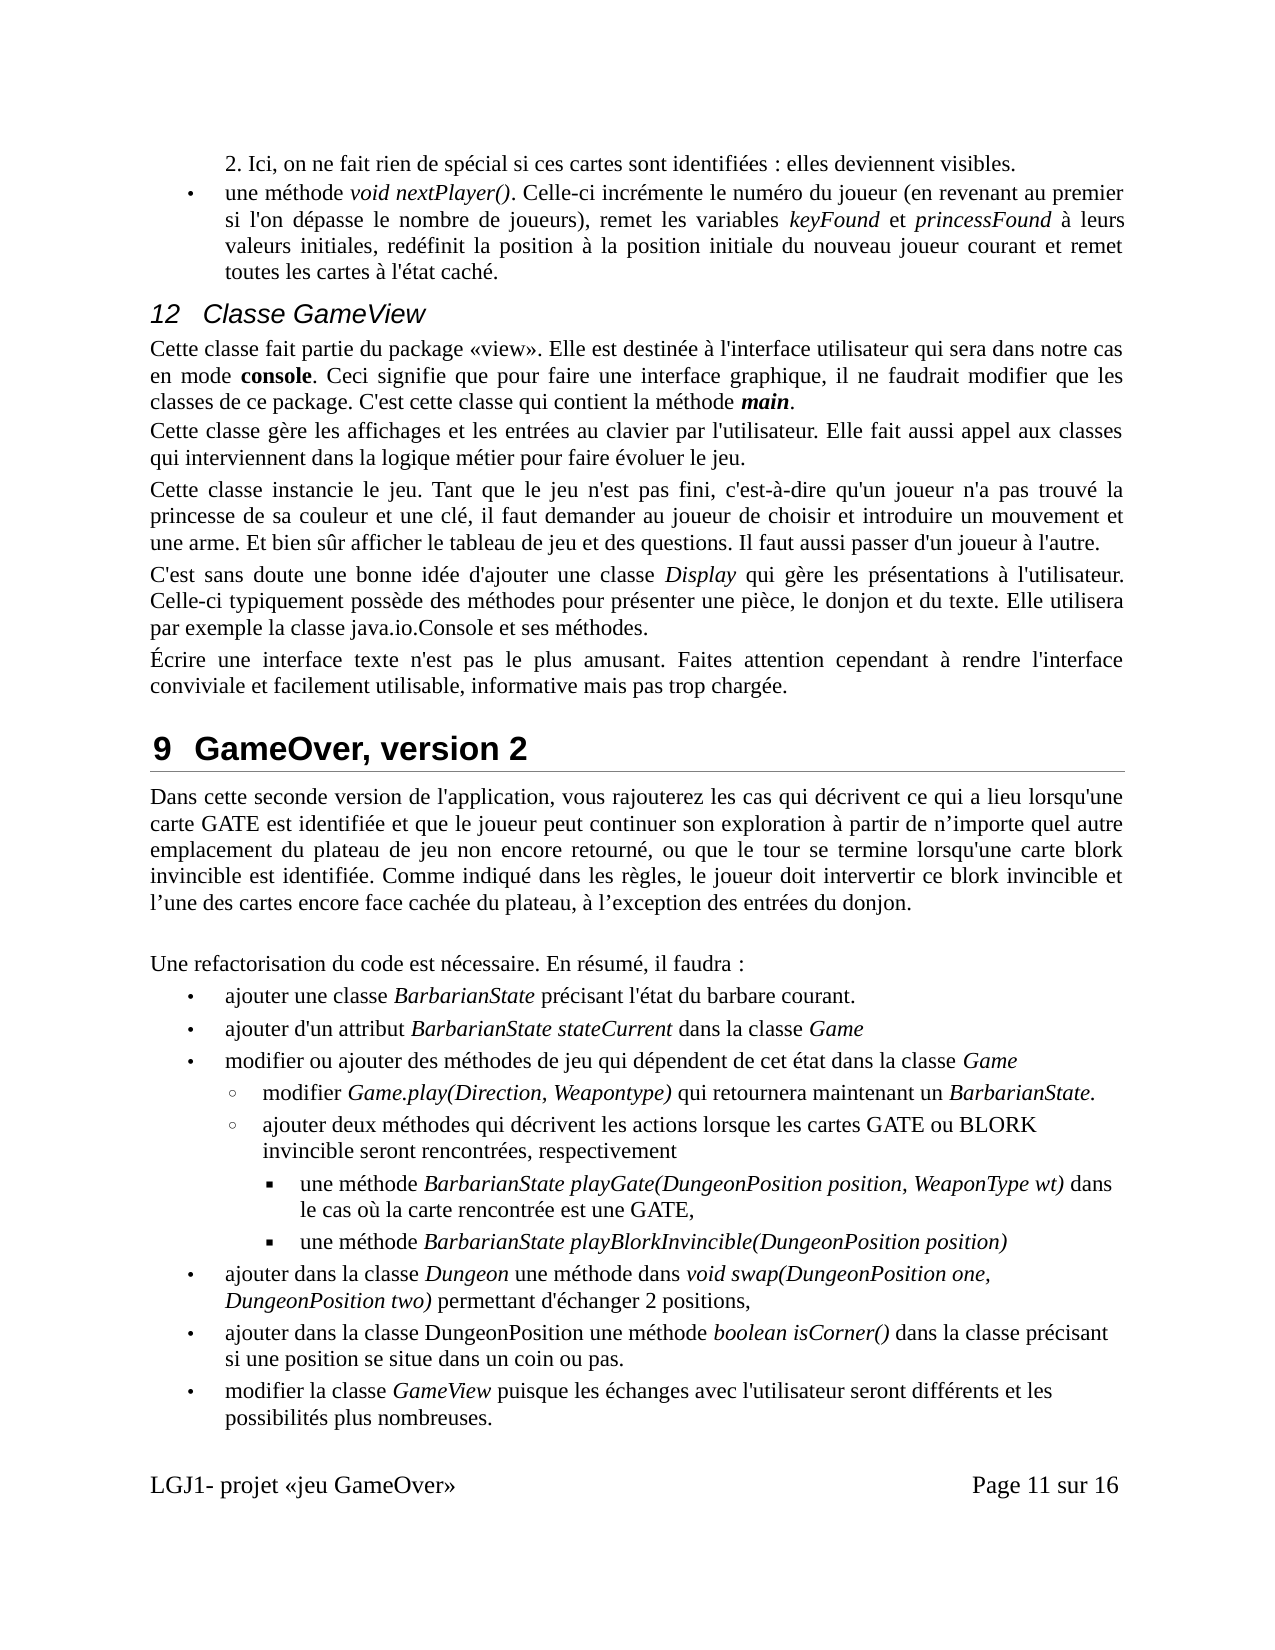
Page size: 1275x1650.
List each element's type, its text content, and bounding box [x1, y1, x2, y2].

text Une refactorisation du code est nécessaire. En résumé, il faudra : [150, 950, 1125, 977]
list modifier ou ajouter des méthodes de jeu qui dépendent de cet état dans la classe Game [187, 1047, 1125, 1073]
text Cette classe gère les affichages et les entrées au clavier par l'utilisateur. Elle fait aussi appel aux classes qui interviennent dans la logique métier pour faire évoluer le jeu. [150, 417, 1125, 470]
list modifier Game.play(Direction, Weapontype) qui retournera maintenant un BarbarianState. [225, 1079, 1125, 1105]
text Cette classe fait partie du package «view». Elle est destinée à l'interface utilisateur qui sera dans notre cas en mode console. Ceci signifie que pour faire une interface graphique, il ne faudrait modifier que les classes de ce package. C'est cette classe qui contient la méthode main. [150, 335, 1125, 414]
list modifier la classe GameView puisque les échanges avec l'utilisateur seront différents et les possibilités plus nombreuses. [187, 1378, 1125, 1430]
list une méthode BarbarianState playGate(DungeonPosition position, WeaponType wt) dans le cas où la carte rencontrée est une GATE, [262, 1170, 1125, 1222]
list ajouter deux méthodes qui décrivent les actions lorsque les cartes GATE ou BLORK invincible seront rencontrées, respectivement [225, 1111, 1125, 1164]
text C'est sans doute une bonne idée d'ajouter une classe Display qui gère les présentations à l'utilisateur. Celle-ci typiquement possède des méthodes pour présenter une pièce, le donjon et du texte. Elle utilisera par exemple la classe java.io.Console et ses méthodes. [150, 561, 1125, 640]
list ajouter une classe BarbarianState précisant l'état du barbare courant. [187, 982, 1125, 1009]
list ajouter dans la classe Dungeon une méthode dans void swap(DungeonPosition one, DungeonPosition two) permettant d'échanger 2 positions, [187, 1261, 1125, 1313]
subtitle Classe GameView [150, 298, 1125, 329]
list 2. Ici, on ne fait rien de spécial si ces cartes sont identifiées : elles deviennent visibles. [187, 150, 1125, 176]
list une méthode void nextPlayer(). Celle-ci incrémente le numéro du joueur (en revenant au premier si l'on dépasse le nombre de joueurs), remet les variables keyFound et princessFound à leurs valeurs initiales, redéfinit la position à la position initiale du nouveau joueur courant et remet toutes les cartes à l'état caché. [187, 179, 1125, 285]
subtitle GameOver, version 2 [150, 726, 1125, 771]
text Cette classe instancie le jeu. Tant que le jeu n'est pas fini, c'est-à-dire qu'un joueur n'a pas trouvé la princesse de sa couleur et une clé, il faut demander au joueur de choisir et introduire un mouvement et une arme. Et bien sûr afficher le tableau de jeu et des questions. Il faut aussi passer d'un joueur à l'autre. [150, 476, 1125, 555]
list ajouter dans la classe DungeonPosition une méthode boolean isCorner() dans la classe précisant si une position se situe dans un coin ou pas. [187, 1319, 1125, 1372]
list une méthode BarbarianState playBlorkInvincible(DungeonPosition position) [262, 1228, 1125, 1255]
list ajouter d'un attribut BarbarianState stateCurrent dans la classe Game [187, 1015, 1125, 1041]
text Dans cette seconde version de l'application, vous rajouterez les cas qui décrivent ce qui a lieu lorsqu'une carte GATE est identifiée et que le joueur peut continuer son exploration à partir de n’importe quel autre emplacement du plateau de jeu non encore retourné, ou que le tour se termine lorsqu'une carte blork invincible est identifiée. Comme indiqué dans les règles, le joueur doit intervertir ce blork invincible et l’une des cartes encore face cachée du plateau, à l’exception des entrées du donjon. [150, 783, 1125, 915]
text Écrire une interface texte n'est pas le plus amusant. Faites attention cependant à rendre l'interface conviviale et facilement utilisable, informative mais pas trop chargée. [150, 646, 1125, 698]
